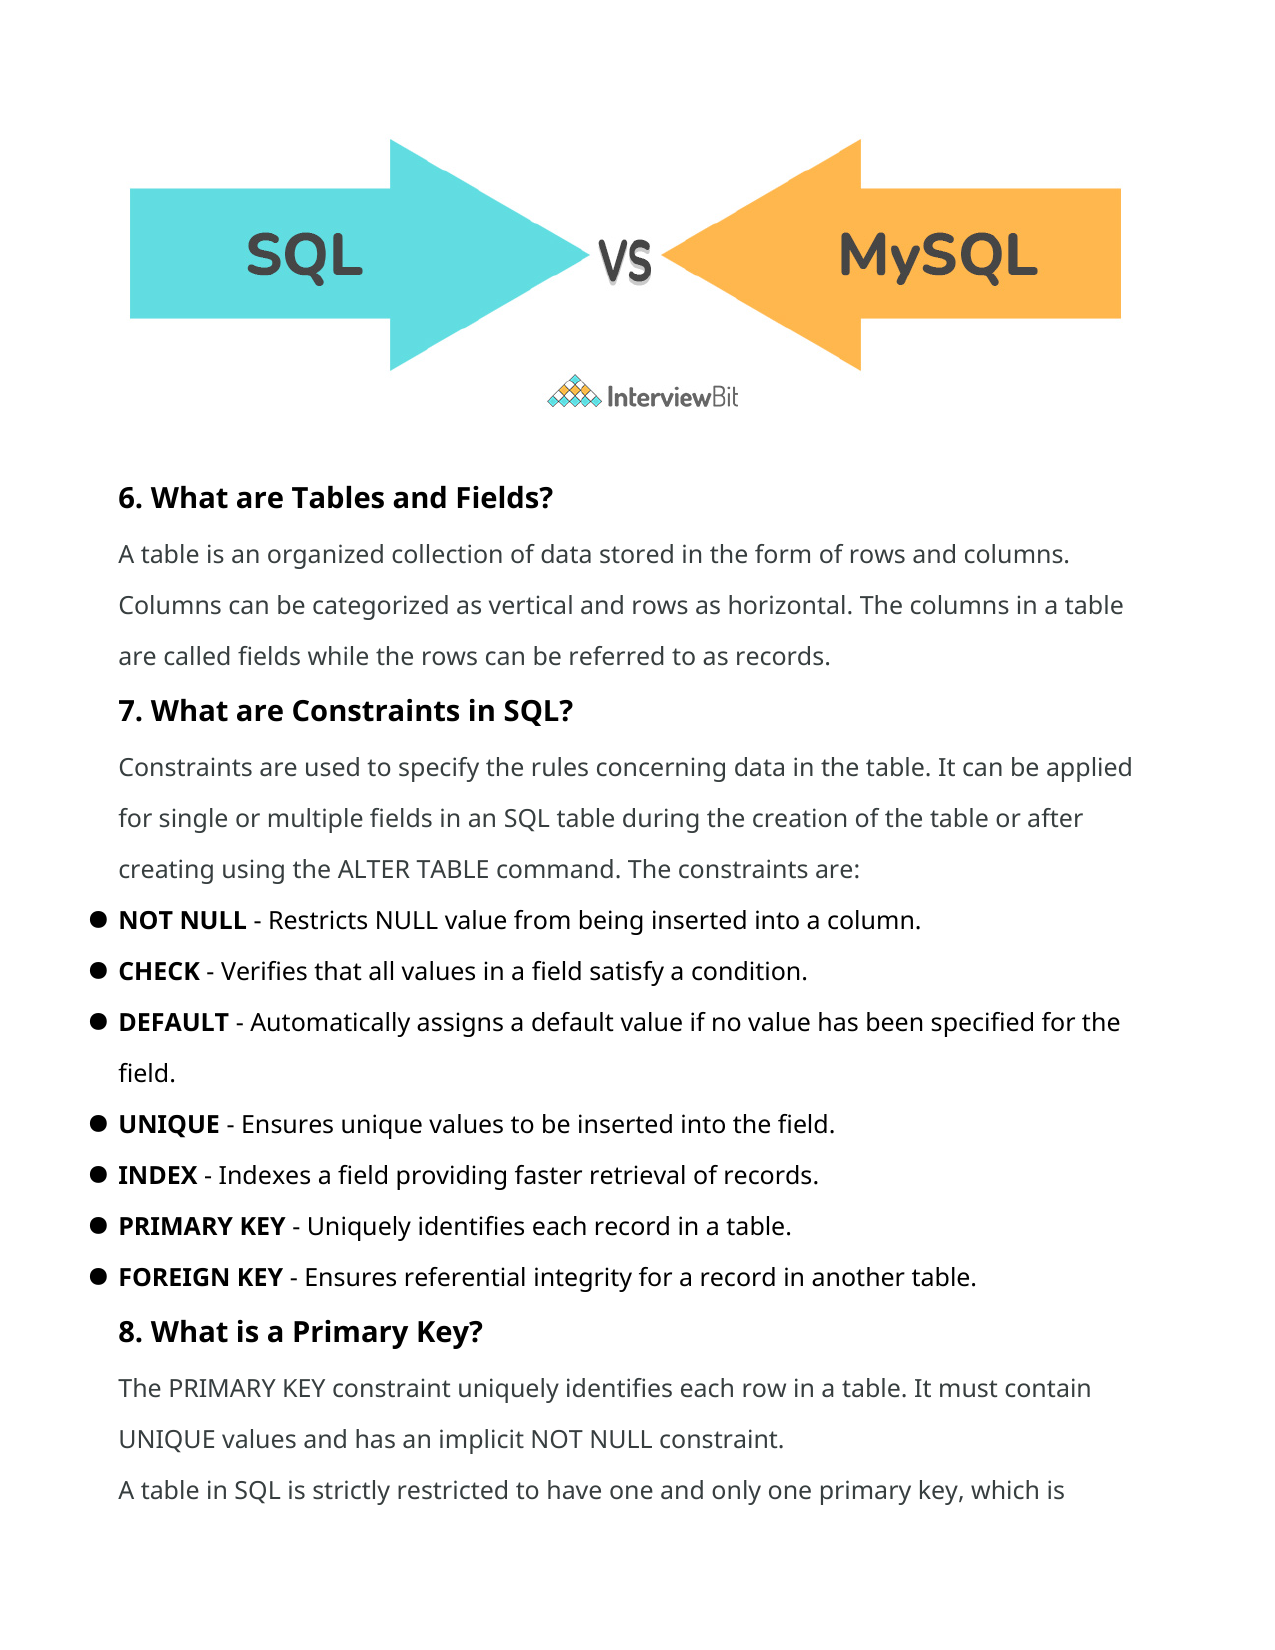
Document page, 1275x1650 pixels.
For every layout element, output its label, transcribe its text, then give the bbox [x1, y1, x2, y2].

subtitle 7. What are Constraints in SQL? [118, 690, 1157, 730]
list INDEX - Indexes a field providing faster retrieval of records. [118, 1158, 1157, 1192]
text Constraints are used to specify the rules concerning data in the table. It can be applied for single or multiple fields in an SQL table during the creation of the table or after creating using the ALTER TABLE command. The constraints are: [118, 749, 1157, 886]
list PRIMARY KEY - Uniquely identifies each record in a table. [118, 1209, 1157, 1243]
picture [118, 118, 1148, 434]
list NOT NULL - Restricts NULL value from being inserted into a column. [118, 903, 1157, 937]
list DEFAULT - Automatically assigns a default value if no value has been specified for the field. [118, 1005, 1157, 1090]
list FOREIGN KEY - Ensures referential integrity for a record in another table. [118, 1260, 1157, 1294]
subtitle 6. What are Tables and Fields? [118, 477, 1157, 517]
text The PRIMARY KEY constraint uniquely identifies each row in a table. It must contain UNIQUE values and has an implicit NOT NULL constraint. A table in SQL is strictly restricted to have one and only one primary key, which is [118, 1371, 1157, 1507]
list CHECK - Verifies that all values in a field satisfy a condition. [118, 954, 1157, 988]
list UNIQUE - Ensures unique values to be inserted into the field. [118, 1107, 1157, 1141]
subtitle 8. What is a Primary Key? [118, 1311, 1157, 1351]
text A table is an organized collection of data stored in the form of rows and columns. Columns can be categorized as vertical and rows as horizontal. The columns in a table are called fields while the rows can be referred to as records. [118, 537, 1157, 673]
